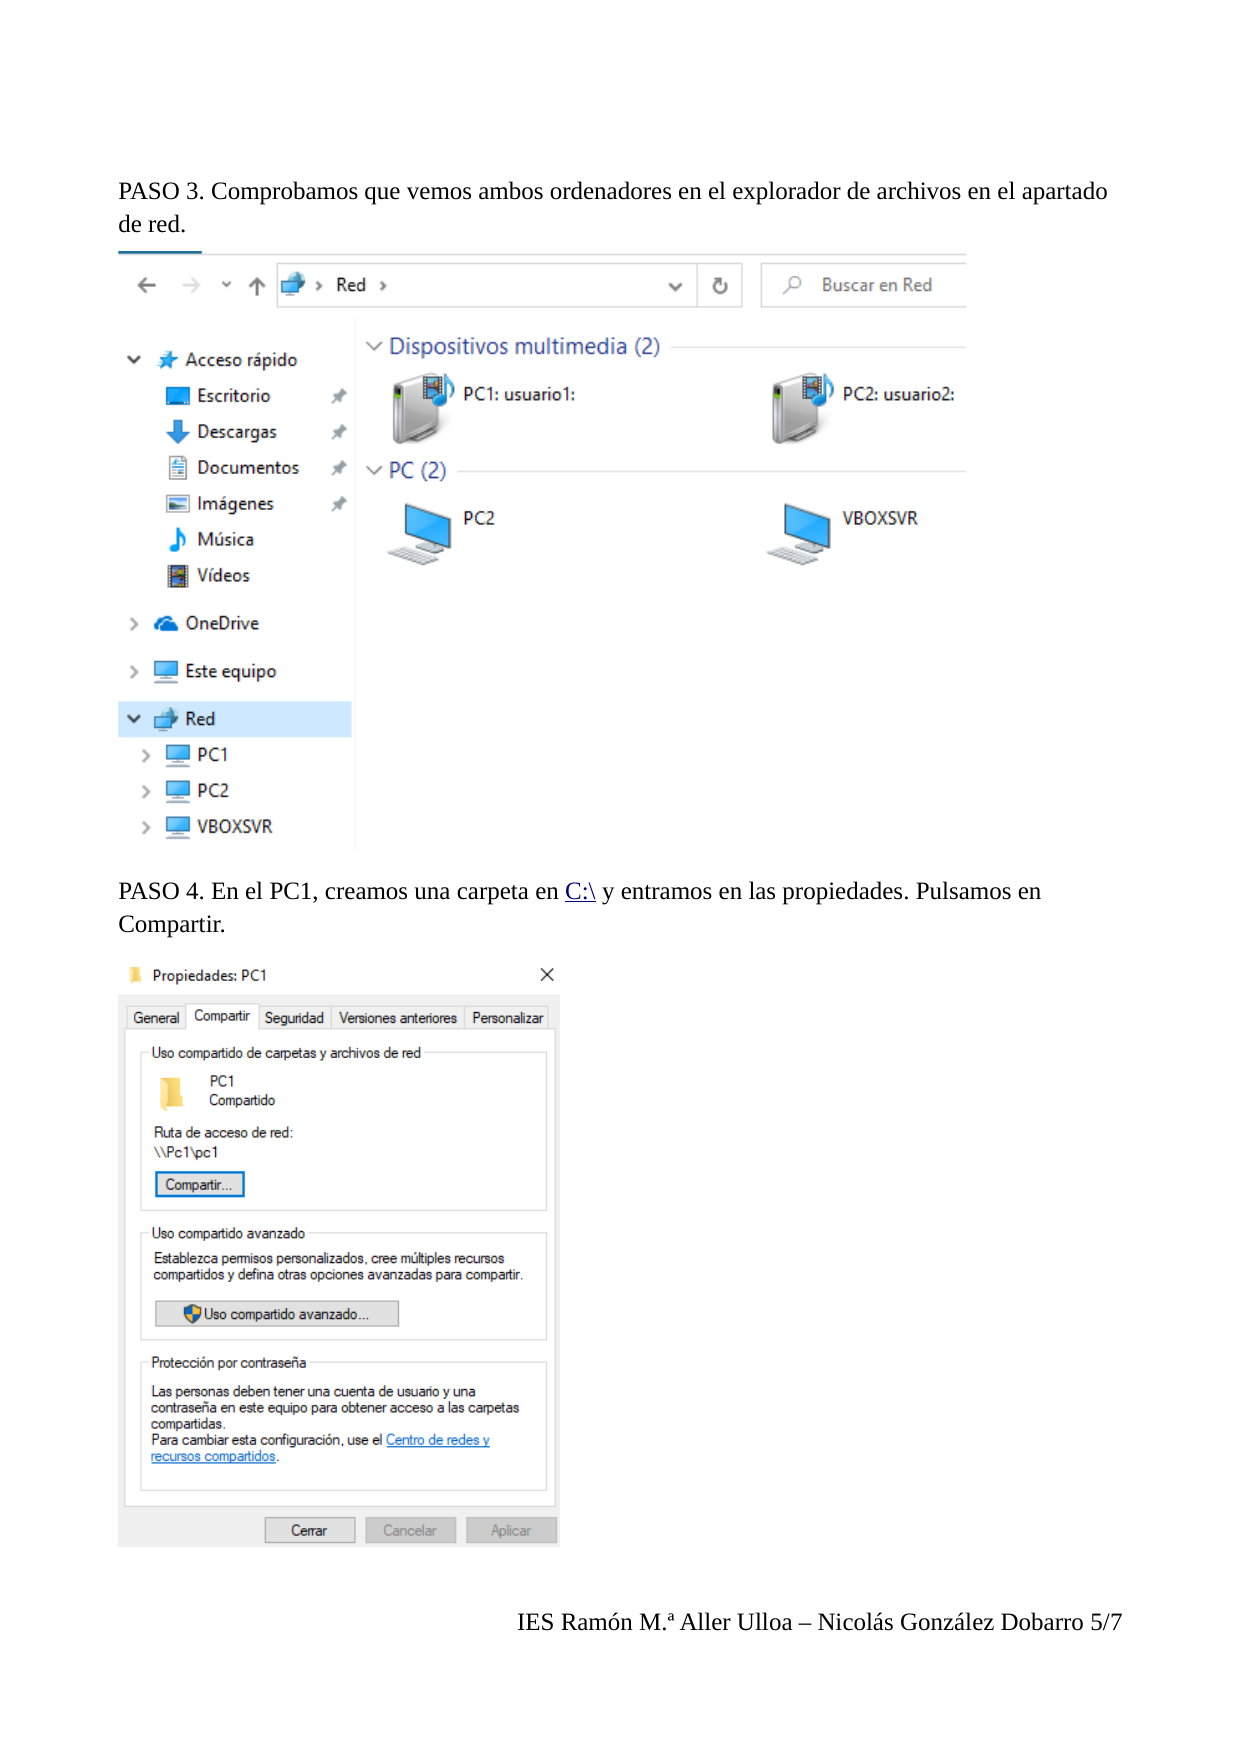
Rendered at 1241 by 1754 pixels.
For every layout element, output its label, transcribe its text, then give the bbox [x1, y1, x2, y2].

picture [118, 961, 561, 1547]
text PASO 4. En el PC1, creamos una carpeta en C:\ y entramos en las propiedades. Pulsamos en Compartir. [118, 876, 1122, 971]
picture [118, 251, 967, 851]
text PASO 3. Comprobamos que vemos ambos ordenadores en el explorador de archivos en el apartado de red. [118, 176, 1122, 238]
